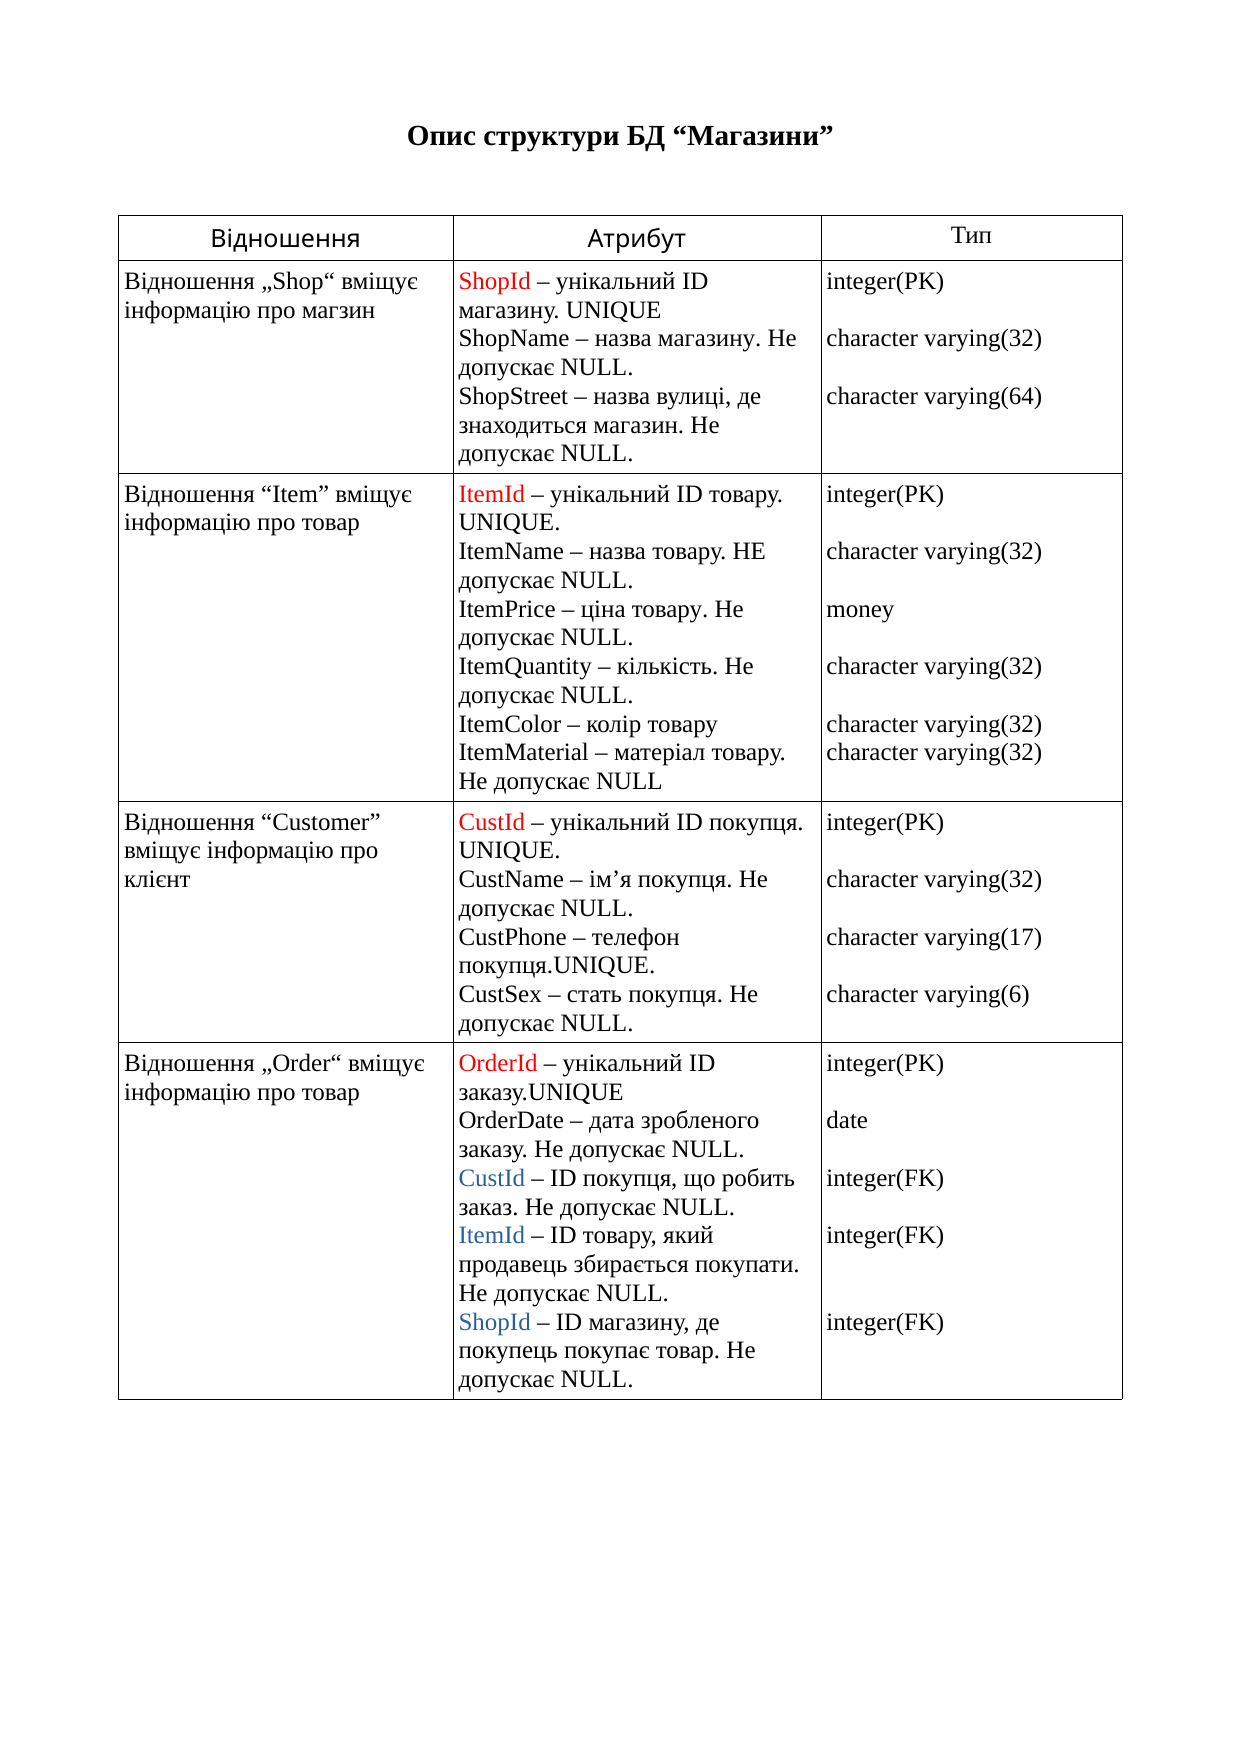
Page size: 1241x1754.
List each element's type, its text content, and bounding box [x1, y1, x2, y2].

table_cell integer(PK) date integer(FK) integer(FK) integer(FK) [822, 1043, 1122, 1399]
table_cell Відношення „Shop“ вміщує інформацію про магзин [119, 261, 453, 473]
table_cell integer(PK) character varying(32) character varying(17) character varying(6) [822, 802, 1122, 1042]
table_cell CustId – унікальний ID покупця. UNIQUE. CustName – ім’я покупця. Не допускає NULL. CustPhone – телефон покупця.UNIQUE. CustSex – стать покупця. Не допускає NULL. [454, 802, 821, 1042]
table_header Атрибут [454, 216, 821, 260]
table_cell Відношення “Item” вміщує інформацію про товар [119, 474, 453, 801]
text Опис структури БД “Магазини” [118, 118, 1122, 152]
table_cell integer(PK) character varying(32) character varying(64) [822, 261, 1122, 473]
table_cell ShopId – унікальний ID магазину. UNIQUE ShopName – назва магазину. Не допускає NULL. ShopStreet – назва вулиці, де знаходиться магазин. Не допускає NULL. [454, 261, 821, 473]
table_cell OrderId – унікальний ID заказу.UNIQUE OrderDate – дата зробленого заказу. Не допускає NULL. CustId – ID покупця, що робить заказ. Не допускає NULL. ItemId – ID товару, який продавець збирається покупати. Не допускає NULL. ShopId – ID магазину, де покупець покупає товар. Не допускає NULL. [454, 1043, 821, 1399]
table_cell ItemId – унікальний ID товару. UNIQUE. ItemName – назва товару. НЕ допускає NULL. ItemPrice – ціна товару. Не допускає NULL. ItemQuantity – кількість. Не допускає NULL. ItemColor – колір товару ItemMaterial – матеріал товару. Не допускає NULL [454, 474, 821, 801]
table_cell Відношення „Order“ вміщує інформацію про товар [119, 1043, 453, 1399]
table_cell Відношення “Customer” вміщує інформацію про клієнт [119, 802, 453, 1042]
table_header Відношення [119, 216, 453, 260]
table_header Тип [822, 216, 1122, 260]
table_cell integer(PK) character varying(32) money character varying(32) character varying(32) character varying(32) [822, 474, 1122, 801]
